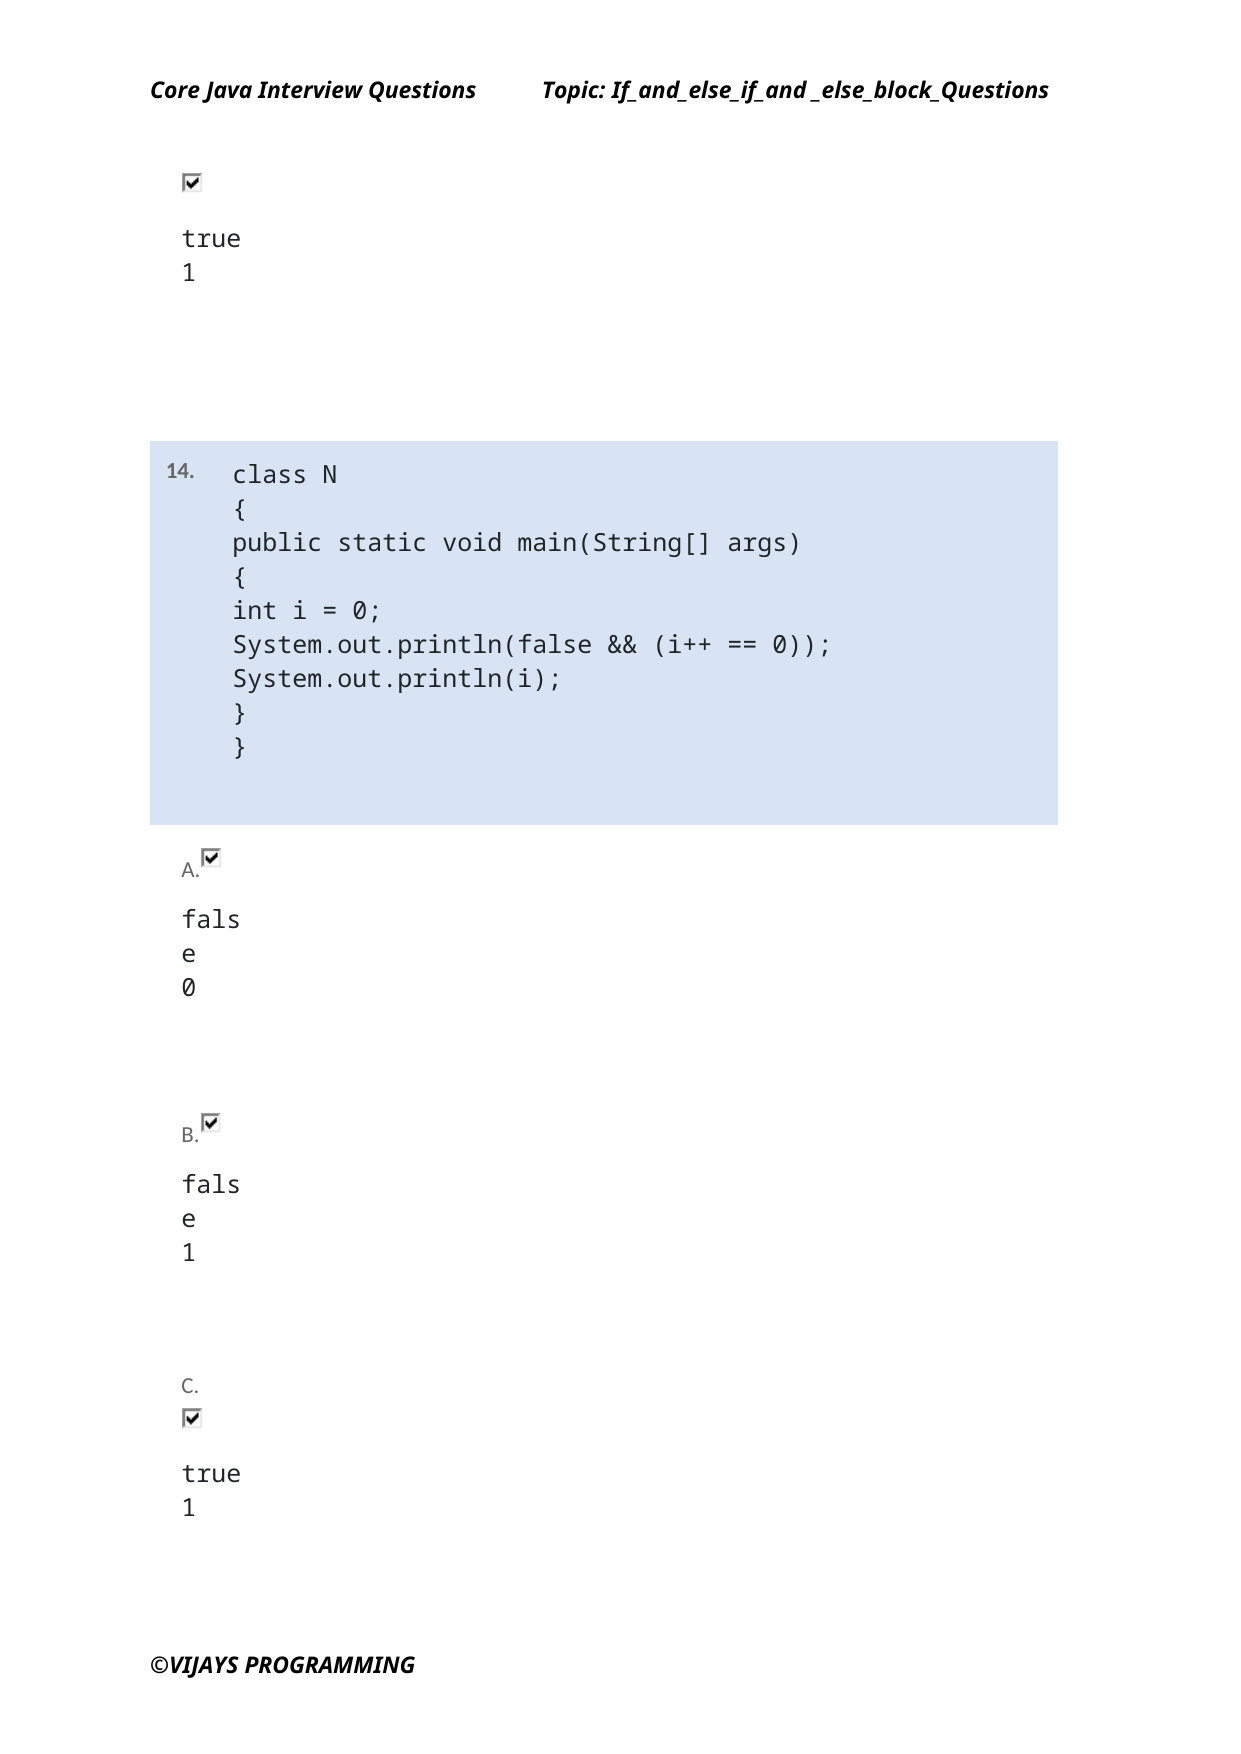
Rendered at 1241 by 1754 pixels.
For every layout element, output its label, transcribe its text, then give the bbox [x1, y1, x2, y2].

table_cell [150, 150, 1090, 441]
table_cell class N { public static void main(String[] args) { int i = 0; System.out.println(false && (i++ == 0)); System.out.println(i); } } [216, 441, 1058, 825]
table_header C. true 1 [181, 1371, 241, 1558]
table_header true 1 [181, 166, 241, 425]
table_header B. false 1 [181, 1106, 250, 1371]
table_cell 14. [150, 441, 216, 825]
table_cell [1058, 441, 1090, 825]
table_header A. false 0 [181, 841, 250, 1106]
table_cell [150, 825, 1090, 1574]
